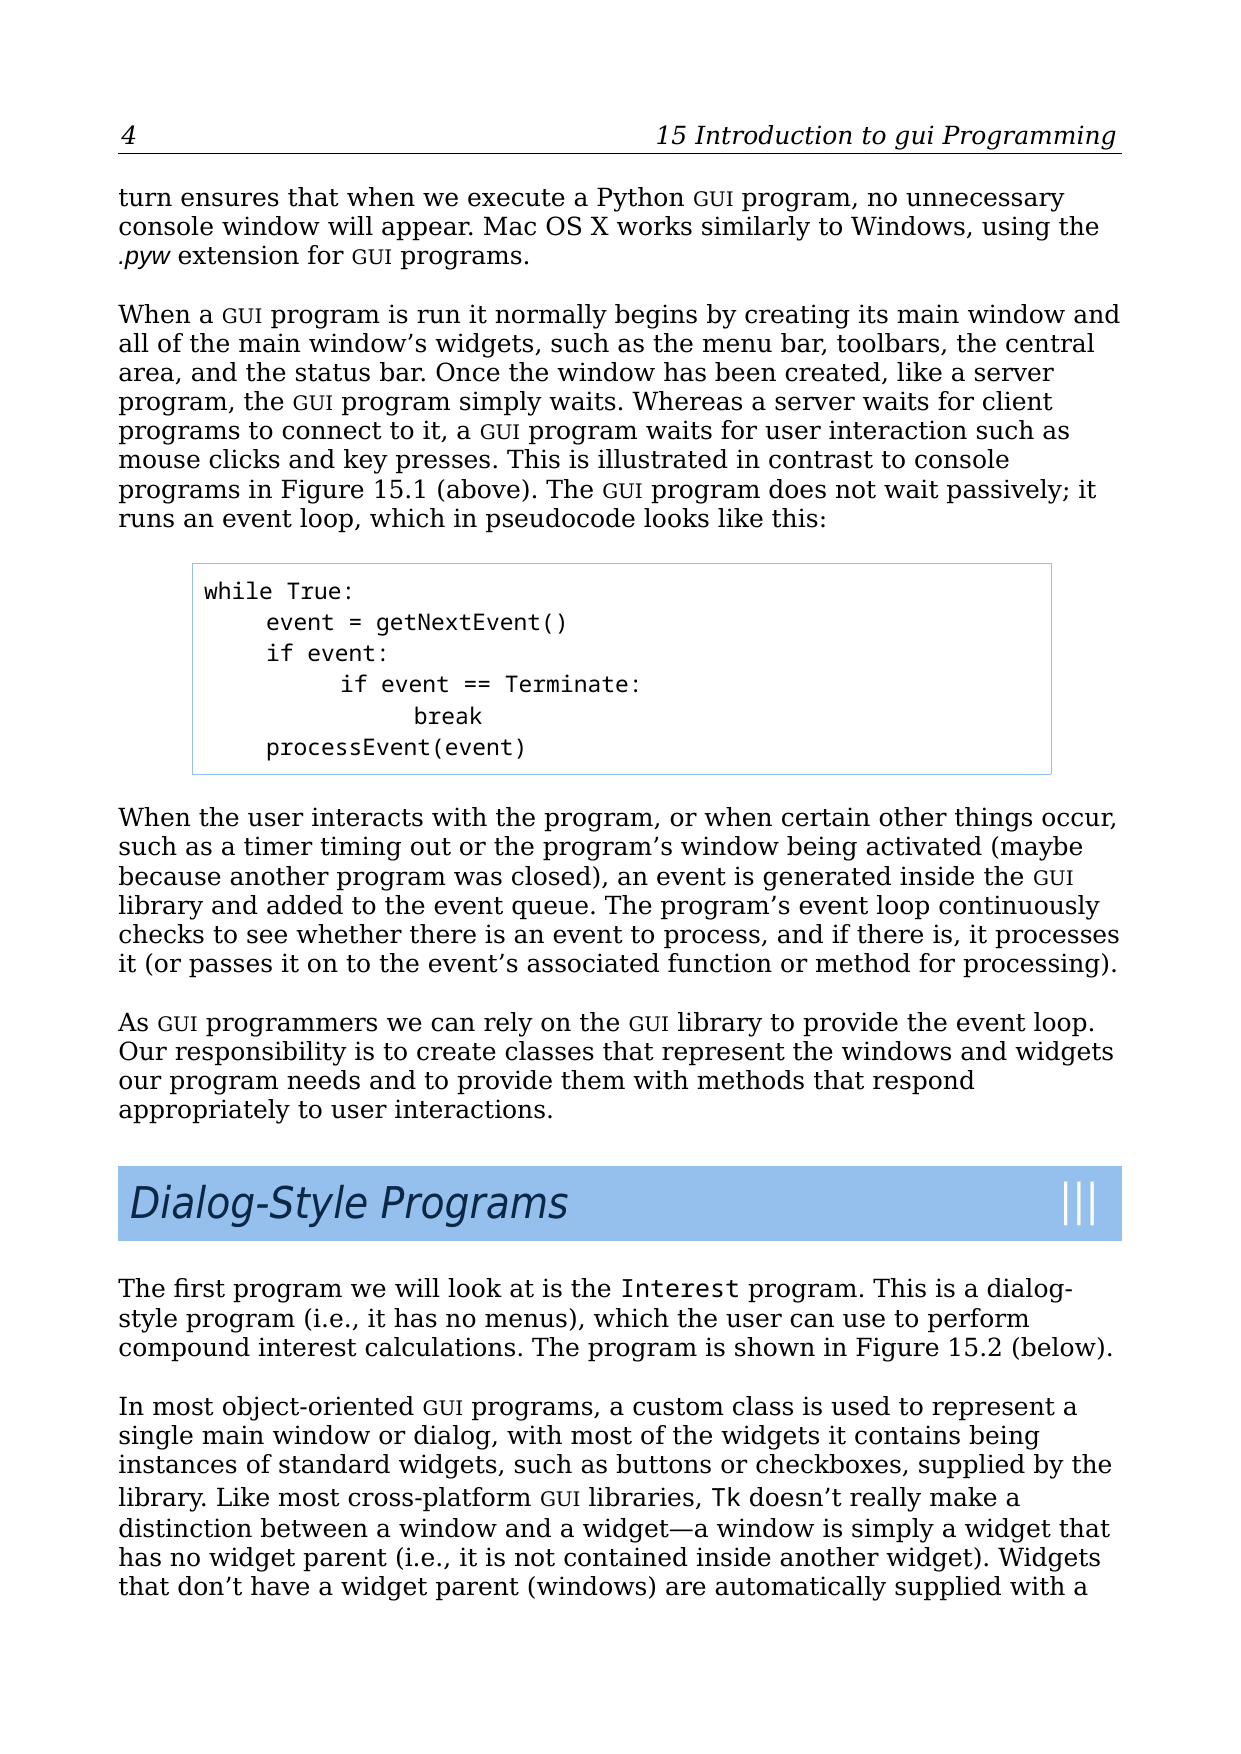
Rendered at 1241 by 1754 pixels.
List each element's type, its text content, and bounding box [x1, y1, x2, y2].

text When a gui program is run it normally begins by creating its main window and all of the main window’s widgets, such as the menu bar, toolbars, the central area, and the status bar. Once the window has been created, like a server program, the gui program simply waits. Whereas a server waits for client programs to connect to it, a gui program waits for user interaction such as mouse clicks and key presses. This is illustrated in contrast to console programs in Figure 15.1 (above). The gui program does not wait passively; it runs an event loop, which in pseudocode looks like this: [118, 300, 1122, 533]
text As gui programmers we can rely on the gui library to provide the event loop. Our responsibility is to create classes that represent the windows and widgets our program needs and to provide them with methods that respond appropriately to user interactions. [118, 1008, 1122, 1124]
text The first program we will look at is the Interest program. This is a dialog-style program (i.e., it has no menus), which the user can use to perform compound interest calculations. The program is shown in Figure 15.2 (below). [118, 1270, 1122, 1363]
text if event: [193, 625, 1051, 656]
text processEvent(event) [193, 719, 1051, 774]
text When the user interacts with the program, or when certain other things occur, such as a timer timing out or the program’s window being activated (maybe because another program was closed), an event is generated inside the gui library and added to the event queue. The program’s event loop continuously checks to see whether there is an event to process, and if there is, it processes it (or passes it on to the event’s associated function or method for processing). [118, 803, 1122, 978]
text turn ensures that when we execute a Python gui program, no unnecessary console window will appear. Mac OS X works similarly to Windows, using the .pyw extension for gui programs. [118, 183, 1122, 270]
text In most object-oriented gui programs, a custom class is used to represent a single main window or dialog, with most of the widgets it contains being instances of standard widgets, such as buttons or checkboxes, supplied by the library. Like most cross-platform gui libraries, Tk doesn’t really make a distinction between a window and a widget—a window is simply a widget that has no widget parent (i.e., it is not contained inside another widget). Widgets that don’t have a widget parent (windows) are automatically supplied with a [118, 1392, 1122, 1601]
text event = getNextEvent() [193, 594, 1051, 625]
text if event == Terminate: [193, 656, 1051, 688]
text break [193, 688, 1051, 719]
text ||| [1039, 1175, 1098, 1226]
text while True: [193, 564, 1051, 594]
subtitle Dialog-Style Programs [118, 1166, 1122, 1241]
